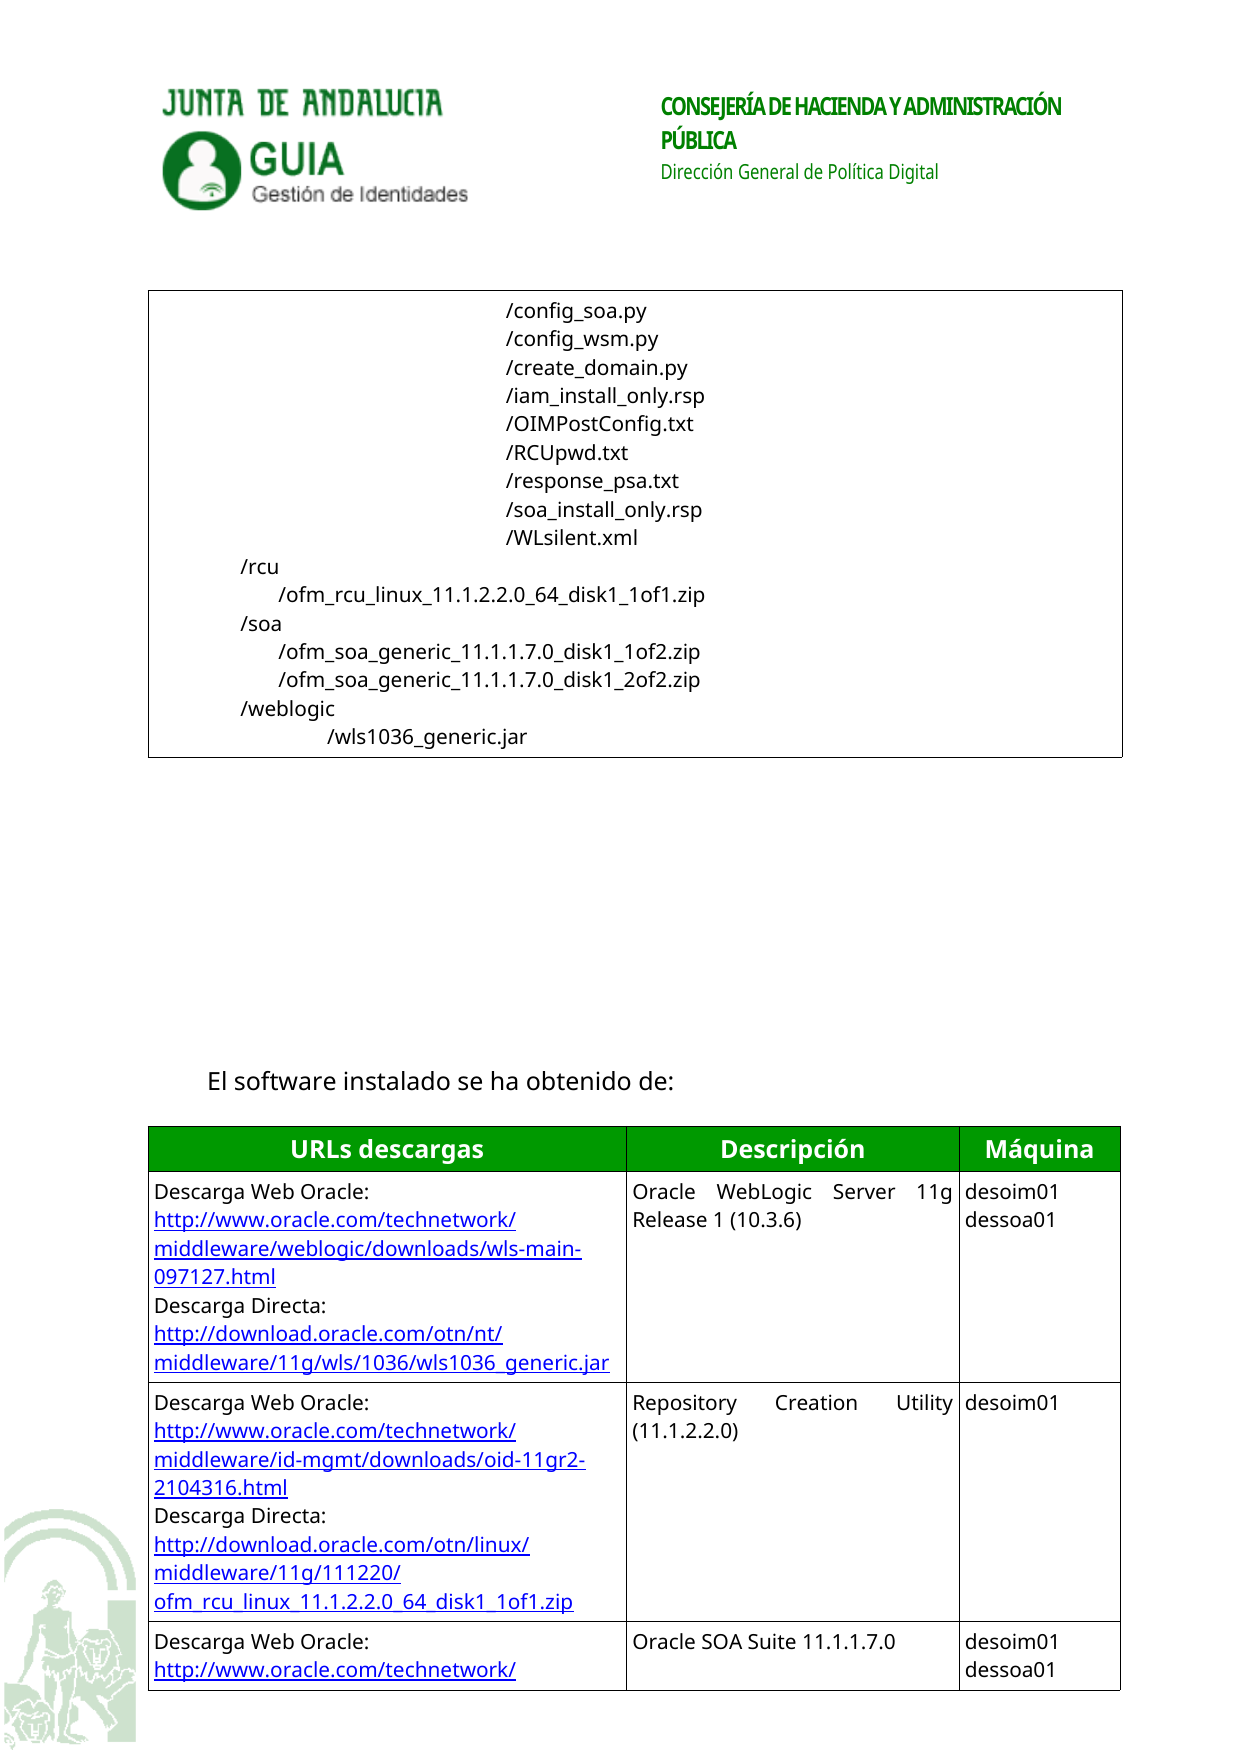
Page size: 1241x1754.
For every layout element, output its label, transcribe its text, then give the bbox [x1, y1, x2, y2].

table_cell desoim01 dessoa01 [960, 1172, 1120, 1382]
table_cell Descarga Web Oracle: http://www.oracle.com/technetwork/middleware/weblogic/downloads/wls-main-097127.html Descarga Directa: http://download.oracle.com/otn/nt/middleware/11g/wls/1036/wls1036_generic.jar [149, 1172, 626, 1382]
table_cell Repository Creation Utility (11.1.2.2.0) [627, 1383, 959, 1621]
table_header Descripción [627, 1127, 959, 1171]
picture [147, 82, 498, 225]
table_cell desoim01 dessoa01 [960, 1622, 1120, 1689]
picture [4, 1508, 137, 1750]
text El software instalado se ha obtenido de: [207, 1063, 1122, 1097]
table_header /config_soa.py /config_wsm.py /create_domain.py /iam_install_only.rsp /OIMPostConfig.txt /RCUpwd.txt /response_psa.txt /soa_install_only.rsp /WLsilent.xml /rcu /ofm_rcu_linux_11.1.2.2.0_64_disk1_1of1.zip /soa /ofm_soa_generic_11.1.1.7.0_disk1_1of2.zip /ofm_soa_generic_11.1.1.7.0_disk1_2of2.zip /weblogic /wls1036_generic.jar [149, 291, 1122, 757]
table_cell Descarga Web Oracle: http://www.oracle.com/technetwork/middleware/id-mgmt/downloads/oid-11gr2-2104316.html Descarga Directa: http://download.oracle.com/otn/linux/middleware/11g/111220/ofm_rcu_linux_11.1.2.2.0_64_disk1_1of1.zip [149, 1383, 626, 1621]
table_header Máquina [960, 1127, 1120, 1171]
table_cell Oracle SOA Suite 11.1.1.7.0 [627, 1622, 959, 1689]
table_cell desoim01 [960, 1383, 1120, 1621]
table_header URLs descargas [149, 1127, 626, 1171]
table_cell Oracle WebLogic Server 11g Release 1 (10.3.6) [627, 1172, 959, 1382]
table_cell Descarga Web Oracle: http://www.oracle.com/technetwork/ [149, 1622, 626, 1689]
